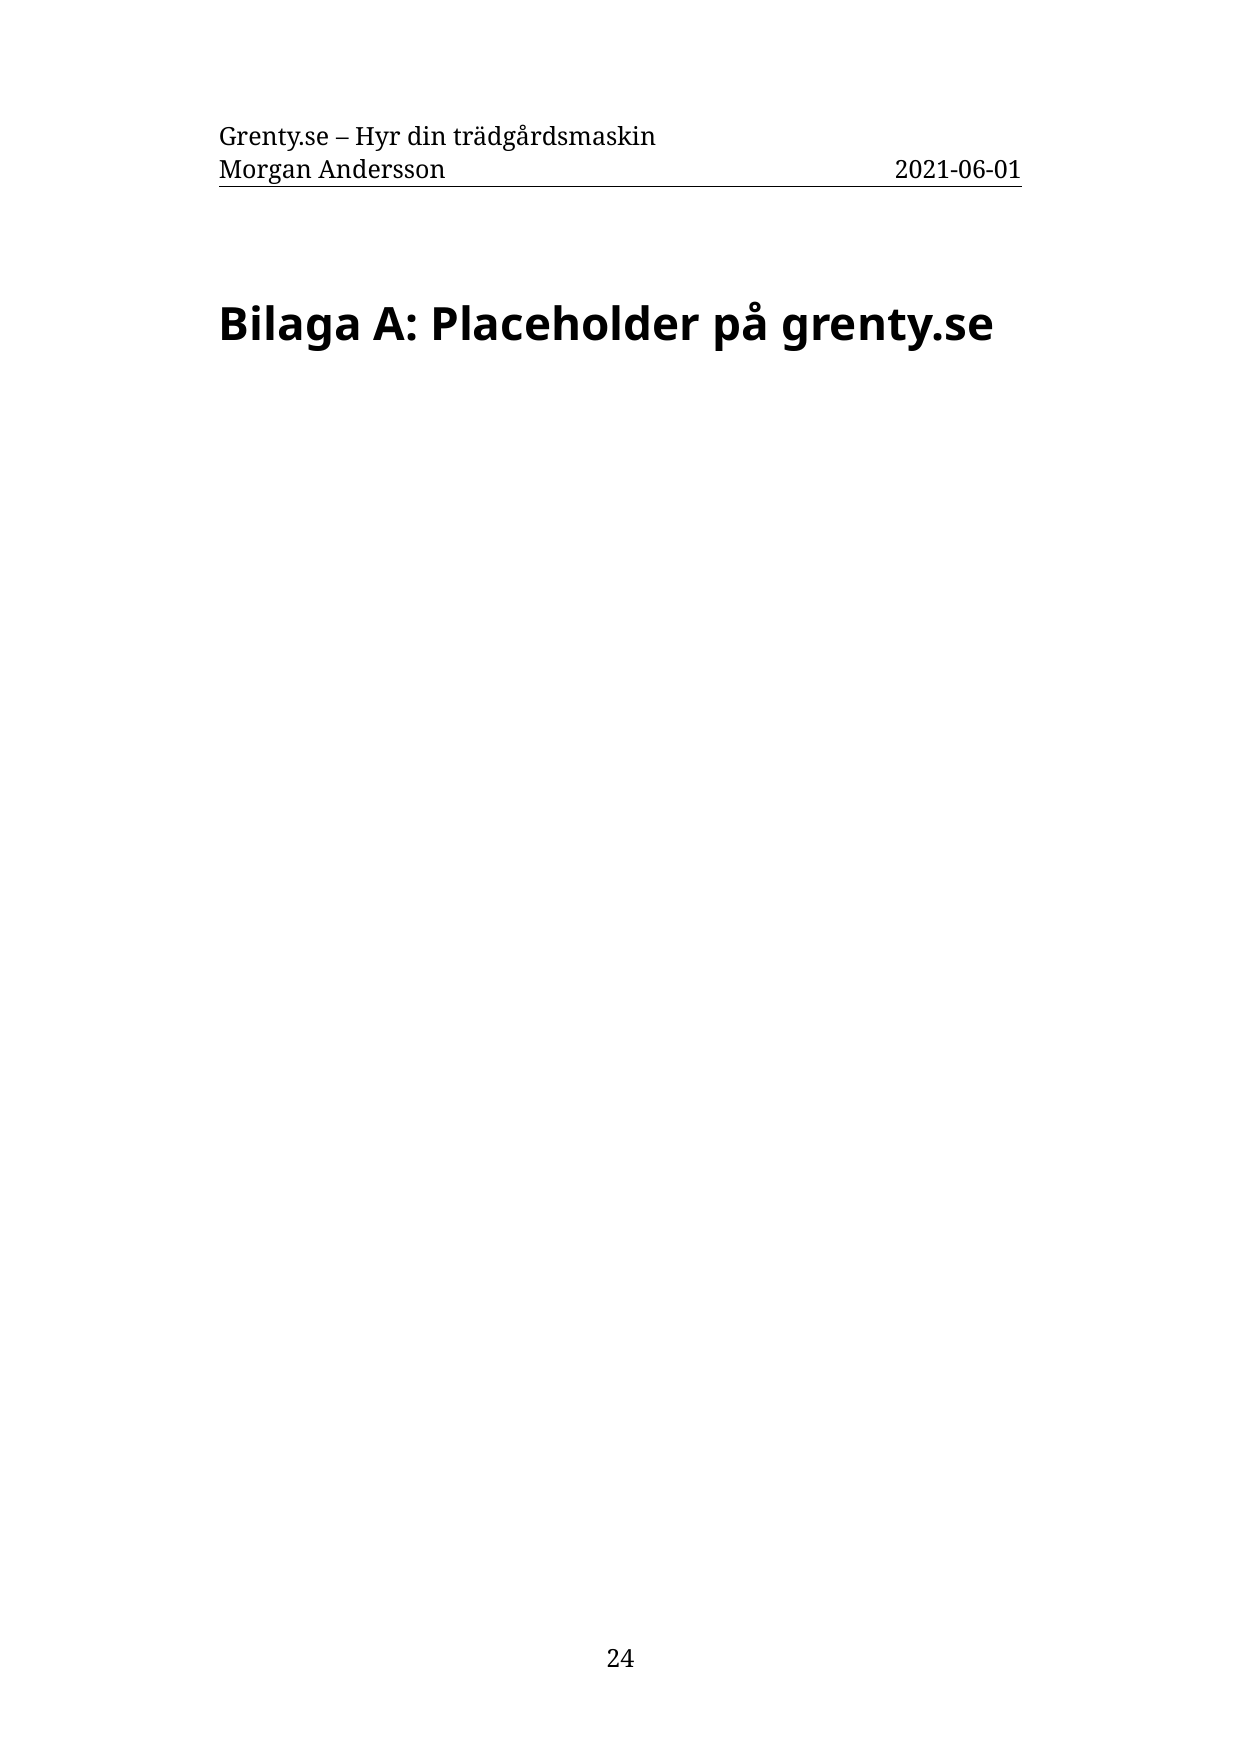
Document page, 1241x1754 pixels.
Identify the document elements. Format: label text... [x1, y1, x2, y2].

subtitle Bilaga A: Placeholder på grenty.se [218, 291, 1022, 353]
